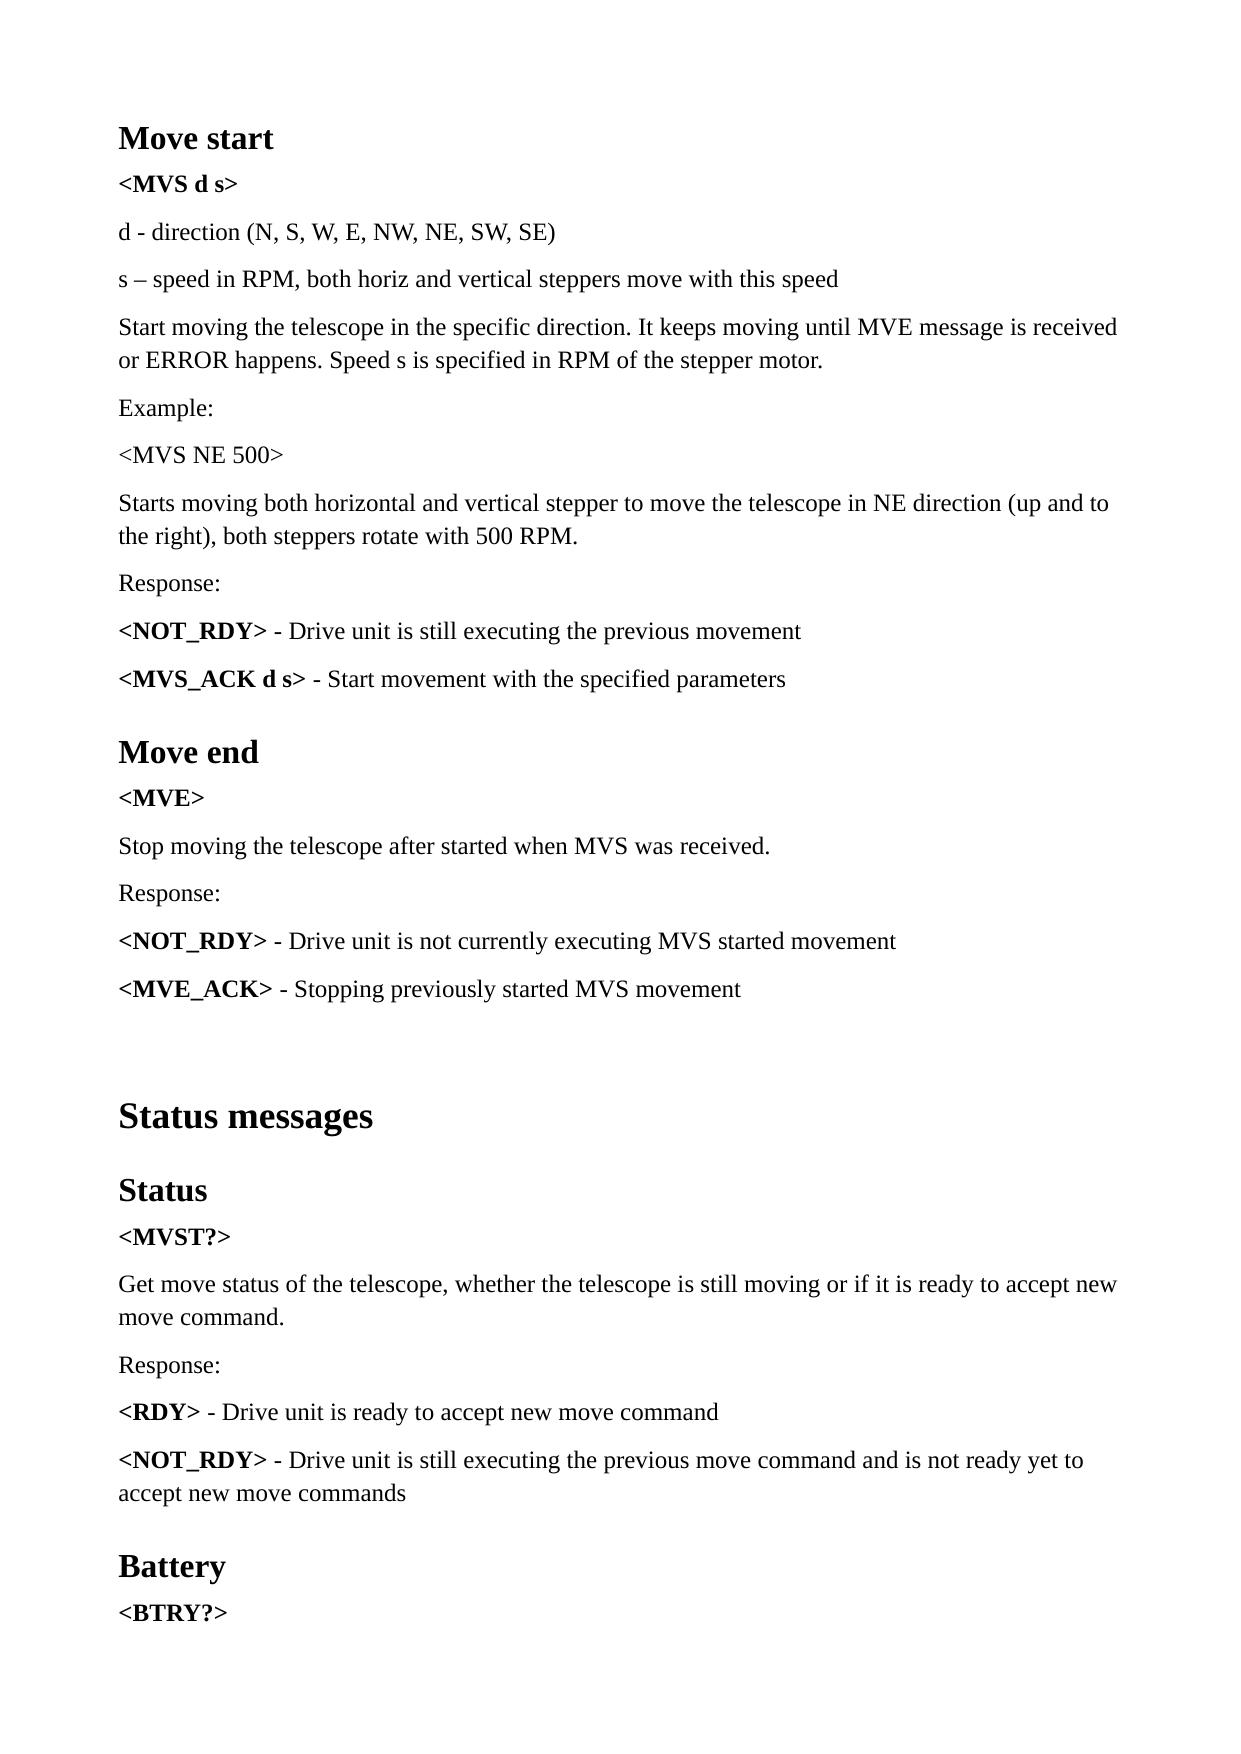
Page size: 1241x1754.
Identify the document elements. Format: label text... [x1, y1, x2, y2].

subtitle Status messages [118, 1094, 1122, 1137]
text Response: [118, 878, 1122, 907]
text <MVS NE 500> [118, 440, 1122, 469]
text <MVST?> [118, 1222, 1122, 1250]
text Example: [118, 393, 1122, 421]
subtitle Battery [118, 1546, 1122, 1585]
text Start moving the telescope in the specific direction. It keeps moving until MVE message is received or ERROR happens. Speed s is specified in RPM of the stepper motor. [118, 312, 1122, 374]
text <MVE_ACK> - Stopping previously started MVS movement [118, 974, 1122, 1002]
text d - direction (N, S, W, E, NW, NE, SW, SE) [118, 217, 1122, 246]
text <MVS_ACK d s> - Start movement with the specified parameters [118, 664, 1122, 692]
text <MVE> [118, 783, 1122, 812]
text Response: [118, 1350, 1122, 1378]
subtitle Status [118, 1170, 1122, 1209]
subtitle Move end [118, 732, 1122, 771]
text <NOT_RDY> - Drive unit is still executing the previous movement [118, 616, 1122, 645]
text Get move status of the telescope, whether the telescope is still moving or if it is ready to accept new move command. [118, 1269, 1122, 1331]
subtitle Move start [118, 118, 1122, 157]
text <NOT_RDY> - Drive unit is not currently executing MVS started movement [118, 926, 1122, 955]
text s – speed in RPM, both horiz and vertical steppers move with this speed [118, 264, 1122, 293]
text <BTRY?> [118, 1598, 1122, 1626]
text <RDY> - Drive unit is ready to accept new move command [118, 1397, 1122, 1426]
text Starts moving both horizontal and vertical stepper to move the telescope in NE direction (up and to the right), both steppers rotate with 500 RPM. [118, 488, 1122, 550]
text <MVS d s> [118, 169, 1122, 198]
text <NOT_RDY> - Drive unit is still executing the previous move command and is not ready yet to accept new move commands [118, 1445, 1122, 1507]
text Stop moving the telescope after started when MVS was received. [118, 831, 1122, 860]
text Response: [118, 568, 1122, 597]
